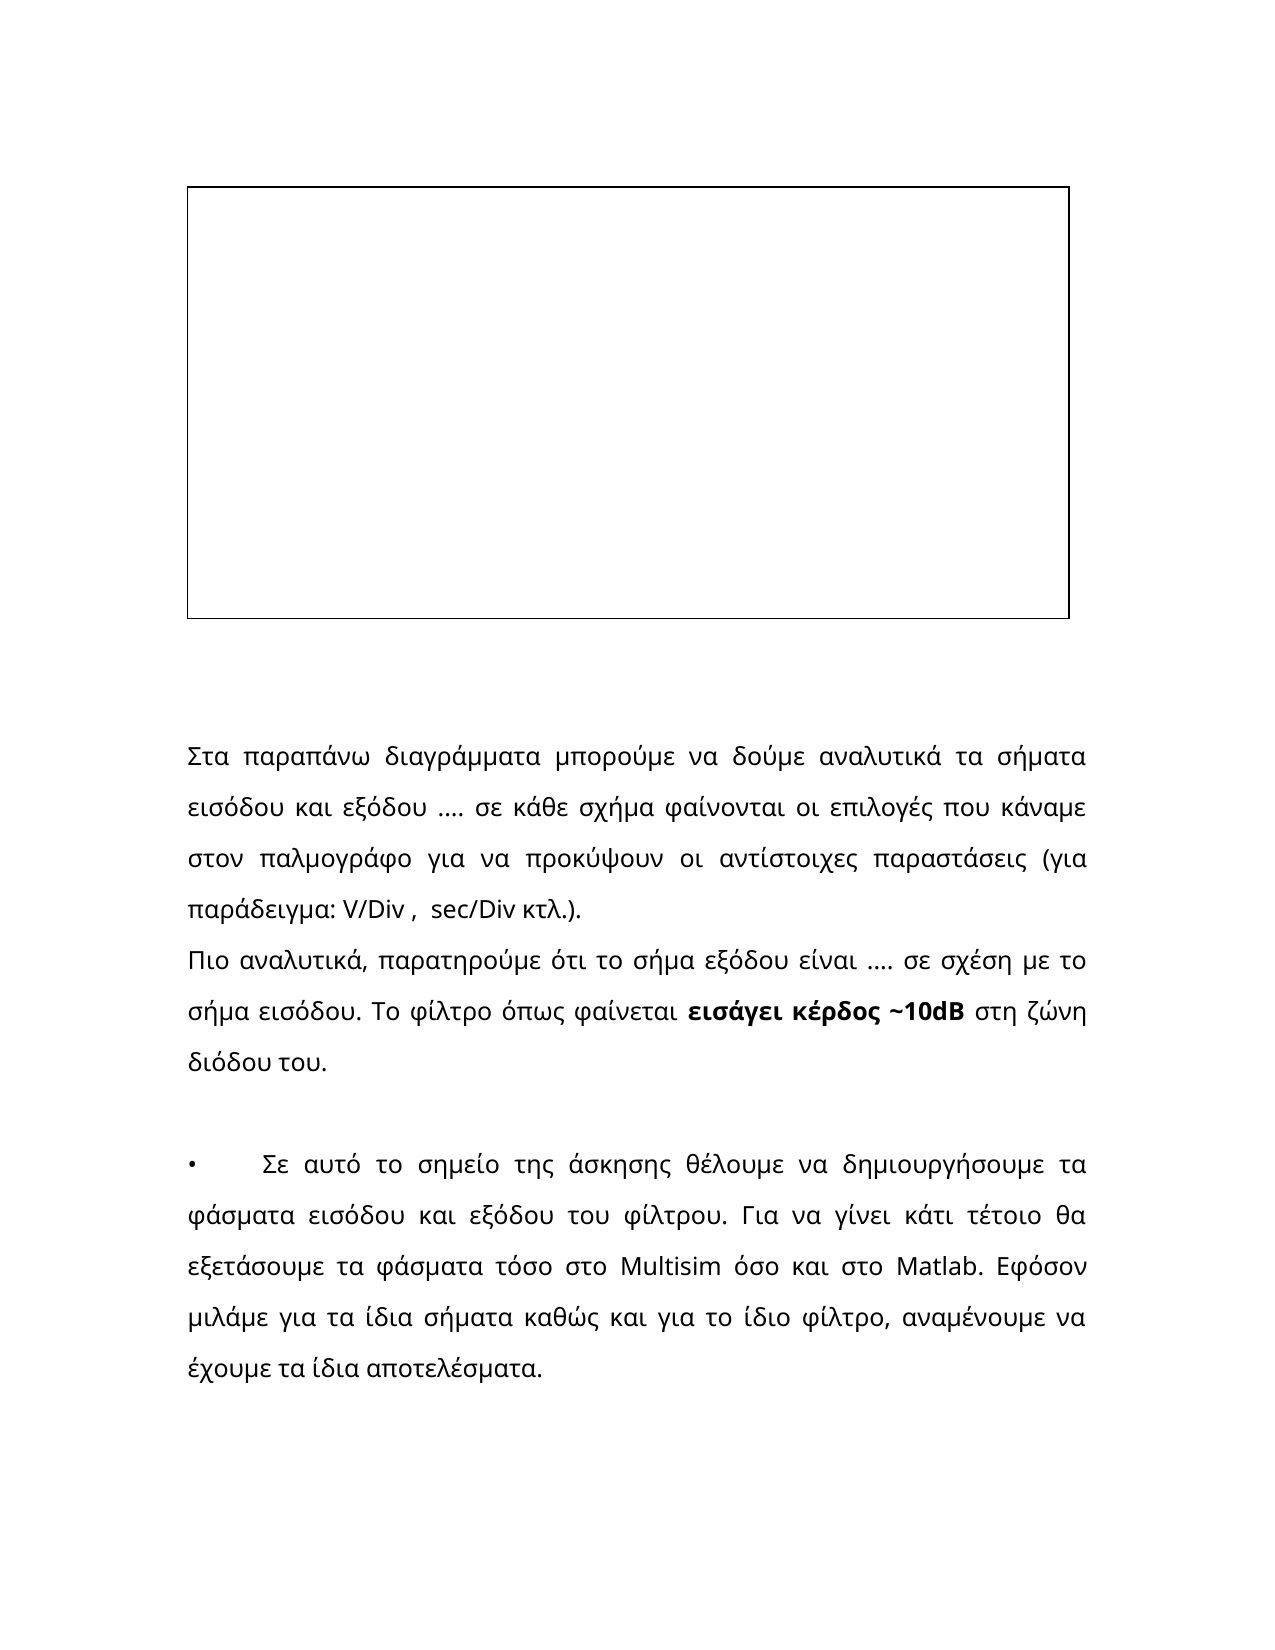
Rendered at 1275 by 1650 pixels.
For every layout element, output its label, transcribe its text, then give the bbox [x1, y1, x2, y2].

text Πιο αναλυτικά, παρατηρούμε ότι το σήμα εξόδου είναι .... σε σχέση με το σήμα εισόδου. Το φίλτρο όπως φαίνεται εισάγει κέρδος ~10dB στη ζώνη διόδου του. [187, 943, 1087, 1079]
text Στα παραπάνω διαγράμματα μπορούμε να δούμε αναλυτικά τα σήματα εισόδου και εξόδου .... σε κάθε σχήμα φαίνονται οι επιλογές που κάναμε στον παλμογράφο για να προκύψουν οι αντίστοιχες παραστάσεις (για παράδειγμα: V/Div , sec/Div κτλ.). [187, 738, 1087, 926]
text • Σε αυτό το σημείο της άσκησης θέλουμε να δημιουργήσουμε τα φάσματα εισόδου και εξόδου του φίλτρου. Για να γίνει κάτι τέτοιο θα εξετάσουμε τα φάσματα τόσο στο Multisim όσο και στο Matlab. Εφόσον μιλάμε για τα ίδια σήματα καθώς και για το ίδιο φίλτρο, αναμένουμε να έχουμε τα ίδια αποτελέσματα. [187, 1147, 1087, 1385]
